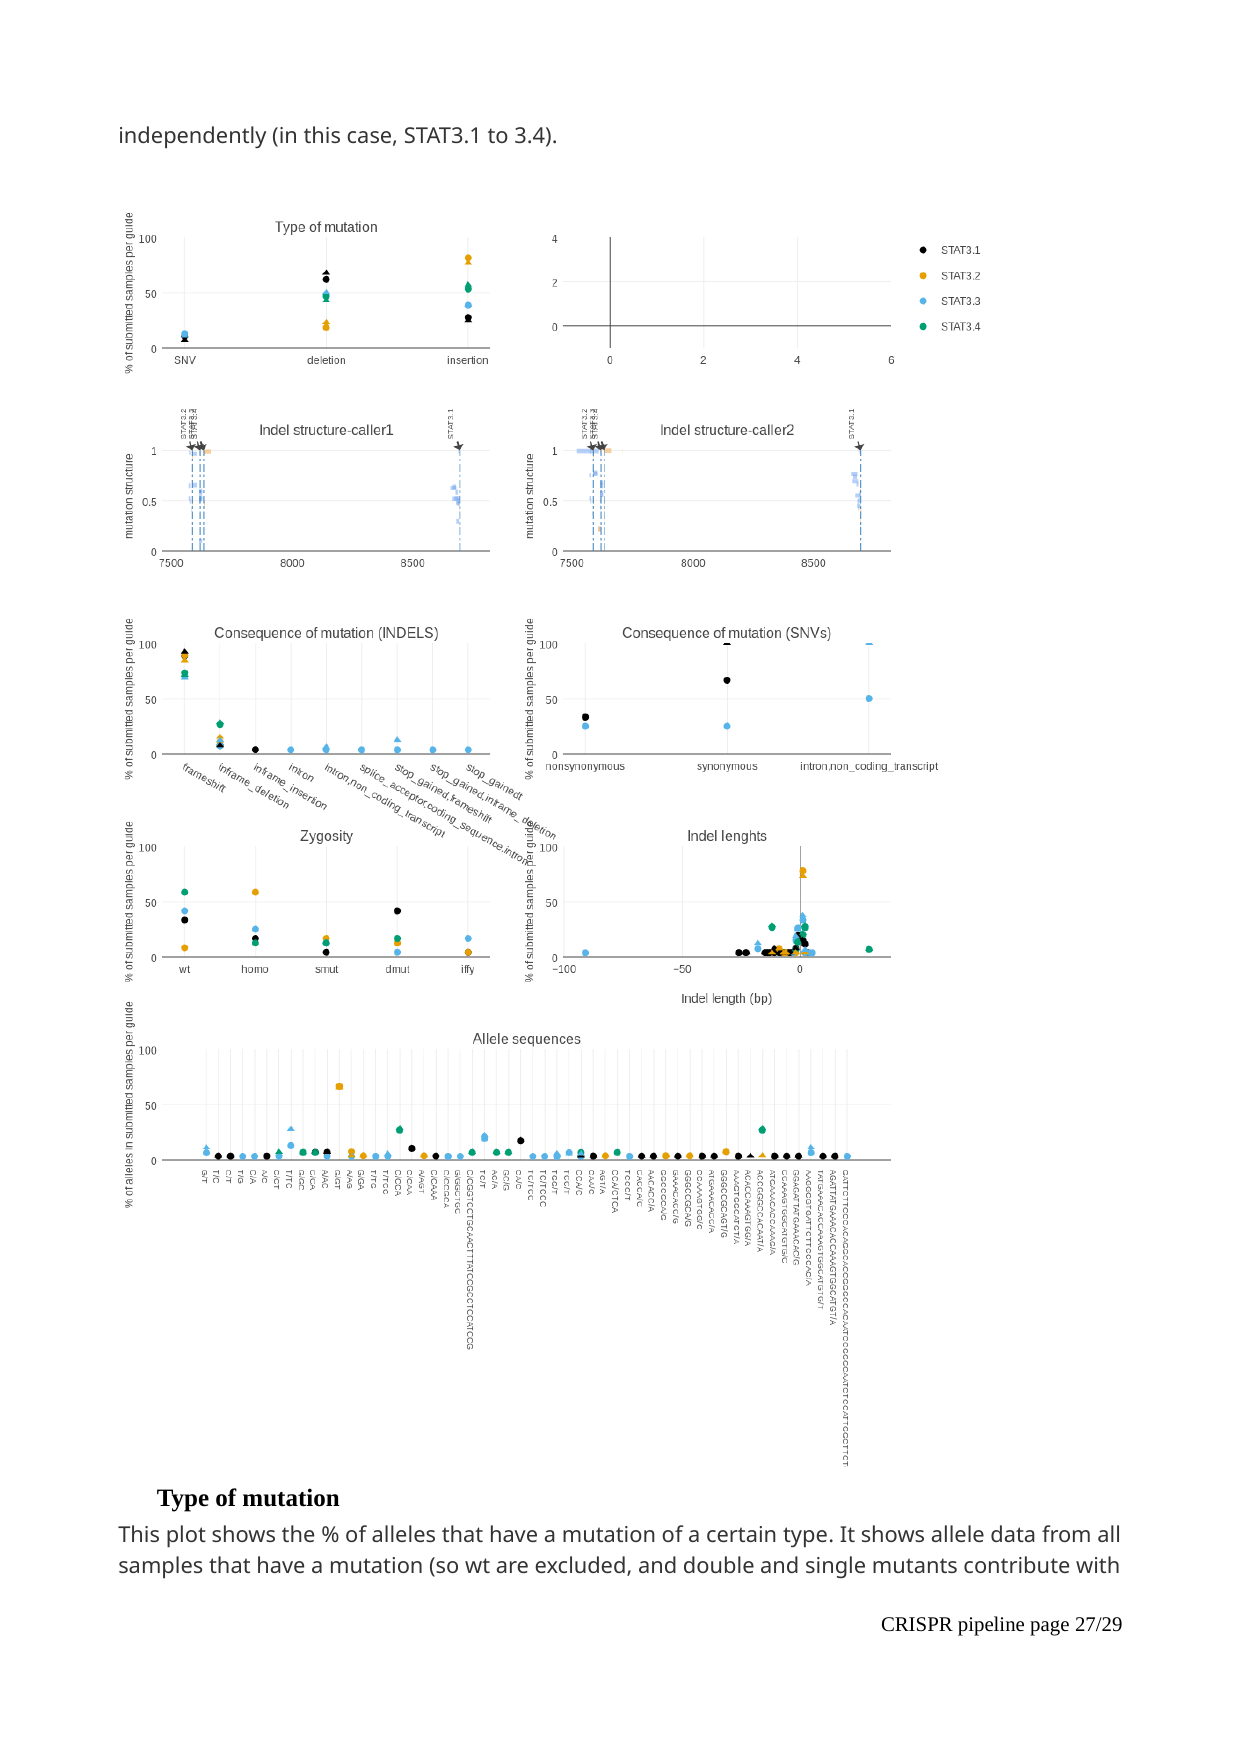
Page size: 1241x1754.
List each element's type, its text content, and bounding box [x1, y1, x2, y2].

text independently (in this case, STAT3.1 to 3.4). [118, 118, 1122, 1467]
title Type of mutation [157, 1483, 1122, 1511]
picture [118, 149, 997, 1467]
text This plot shows the % of alleles that have a mutation of a certain type. It shows allele data from all samples that have a mutation (so wt are excluded, and double and single mutants contribute with [118, 1517, 1122, 1580]
